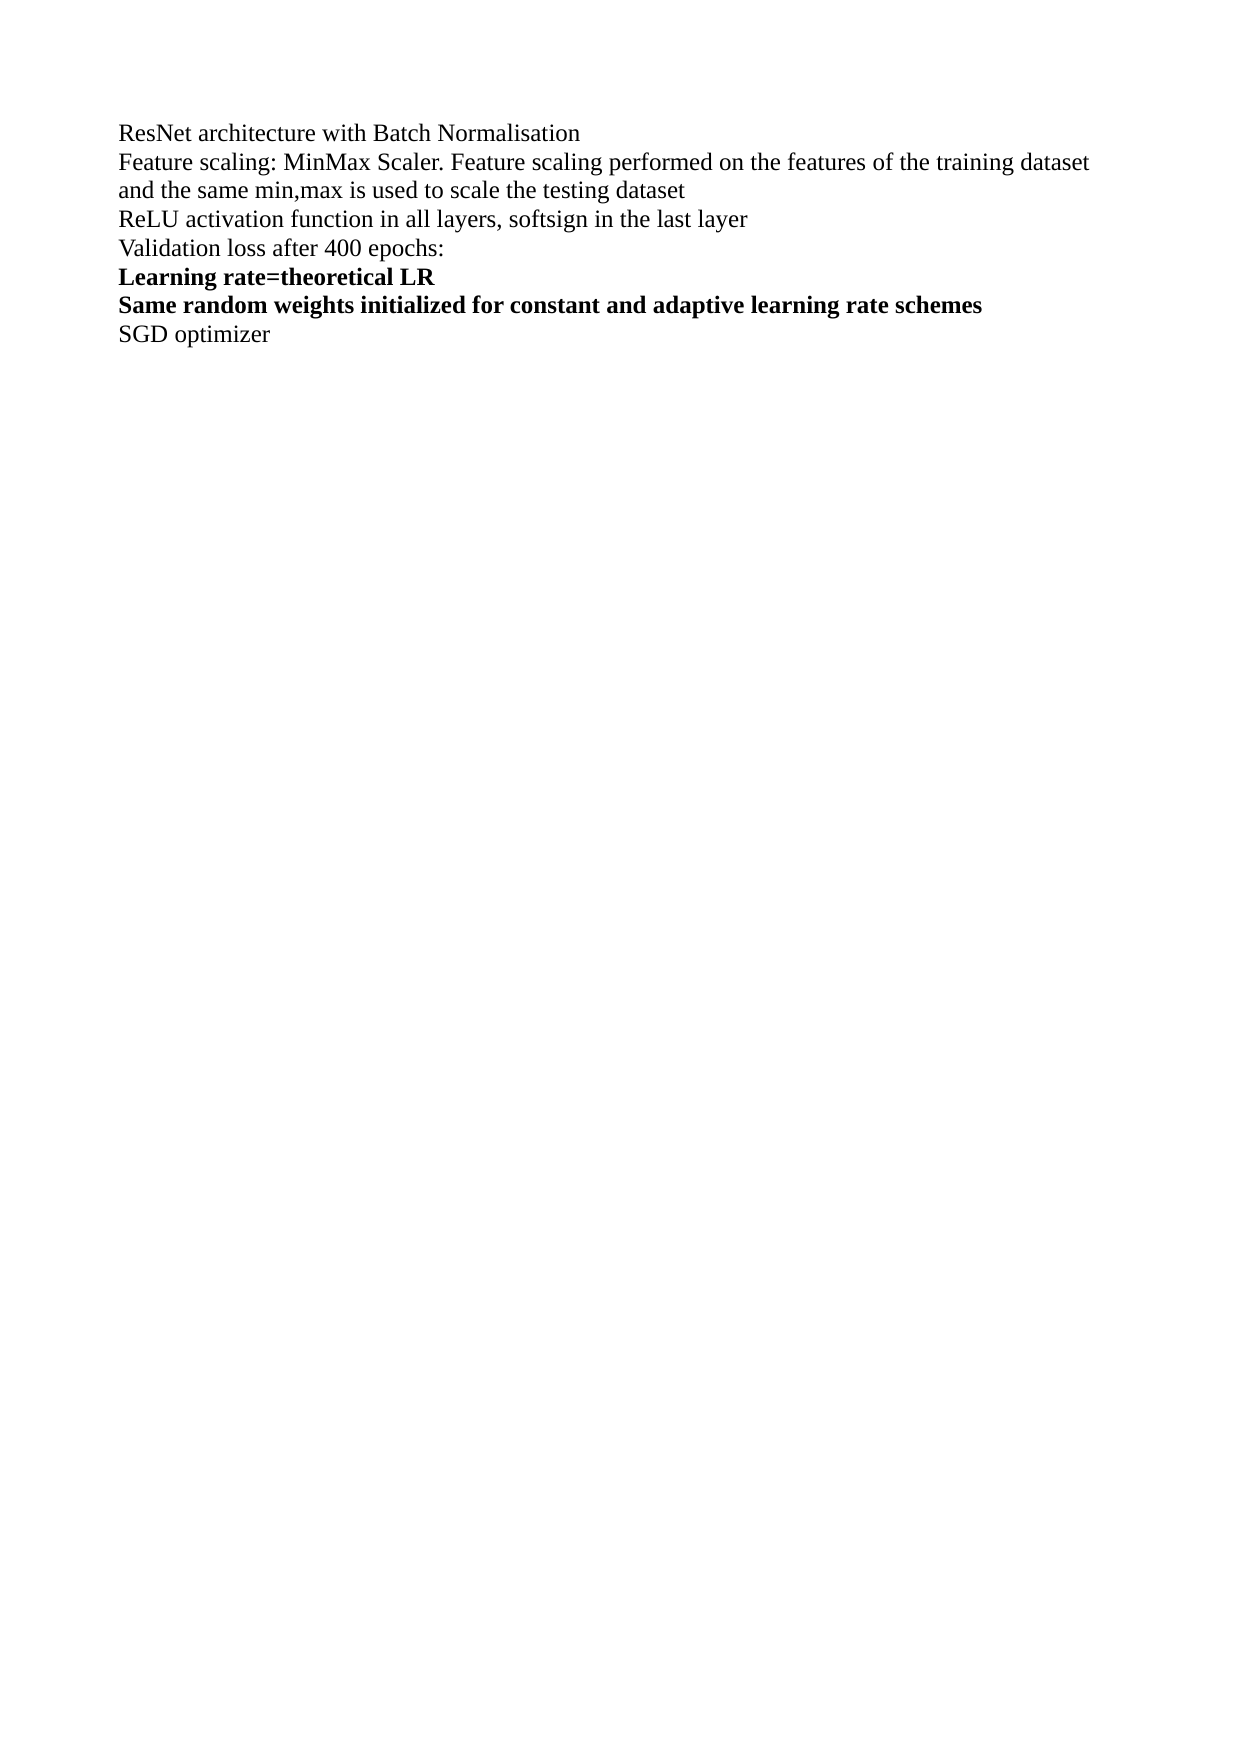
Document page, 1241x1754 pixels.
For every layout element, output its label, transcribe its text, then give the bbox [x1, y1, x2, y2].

text Feature scaling: MinMax Scaler. Feature scaling performed on the features of the training dataset and the same min,max is used to scale the testing dataset [118, 147, 1122, 204]
text SGD optimizer [118, 319, 1122, 348]
text ResNet architecture with Batch Normalisation [118, 118, 1122, 147]
text Validation loss after 400 epochs: [118, 233, 1122, 262]
text Same random weights initialized for constant and adaptive learning rate schemes [118, 291, 1122, 319]
text Learning rate=theoretical LR [118, 262, 1122, 291]
text ReLU activation function in all layers, softsign in the last layer [118, 204, 1122, 233]
